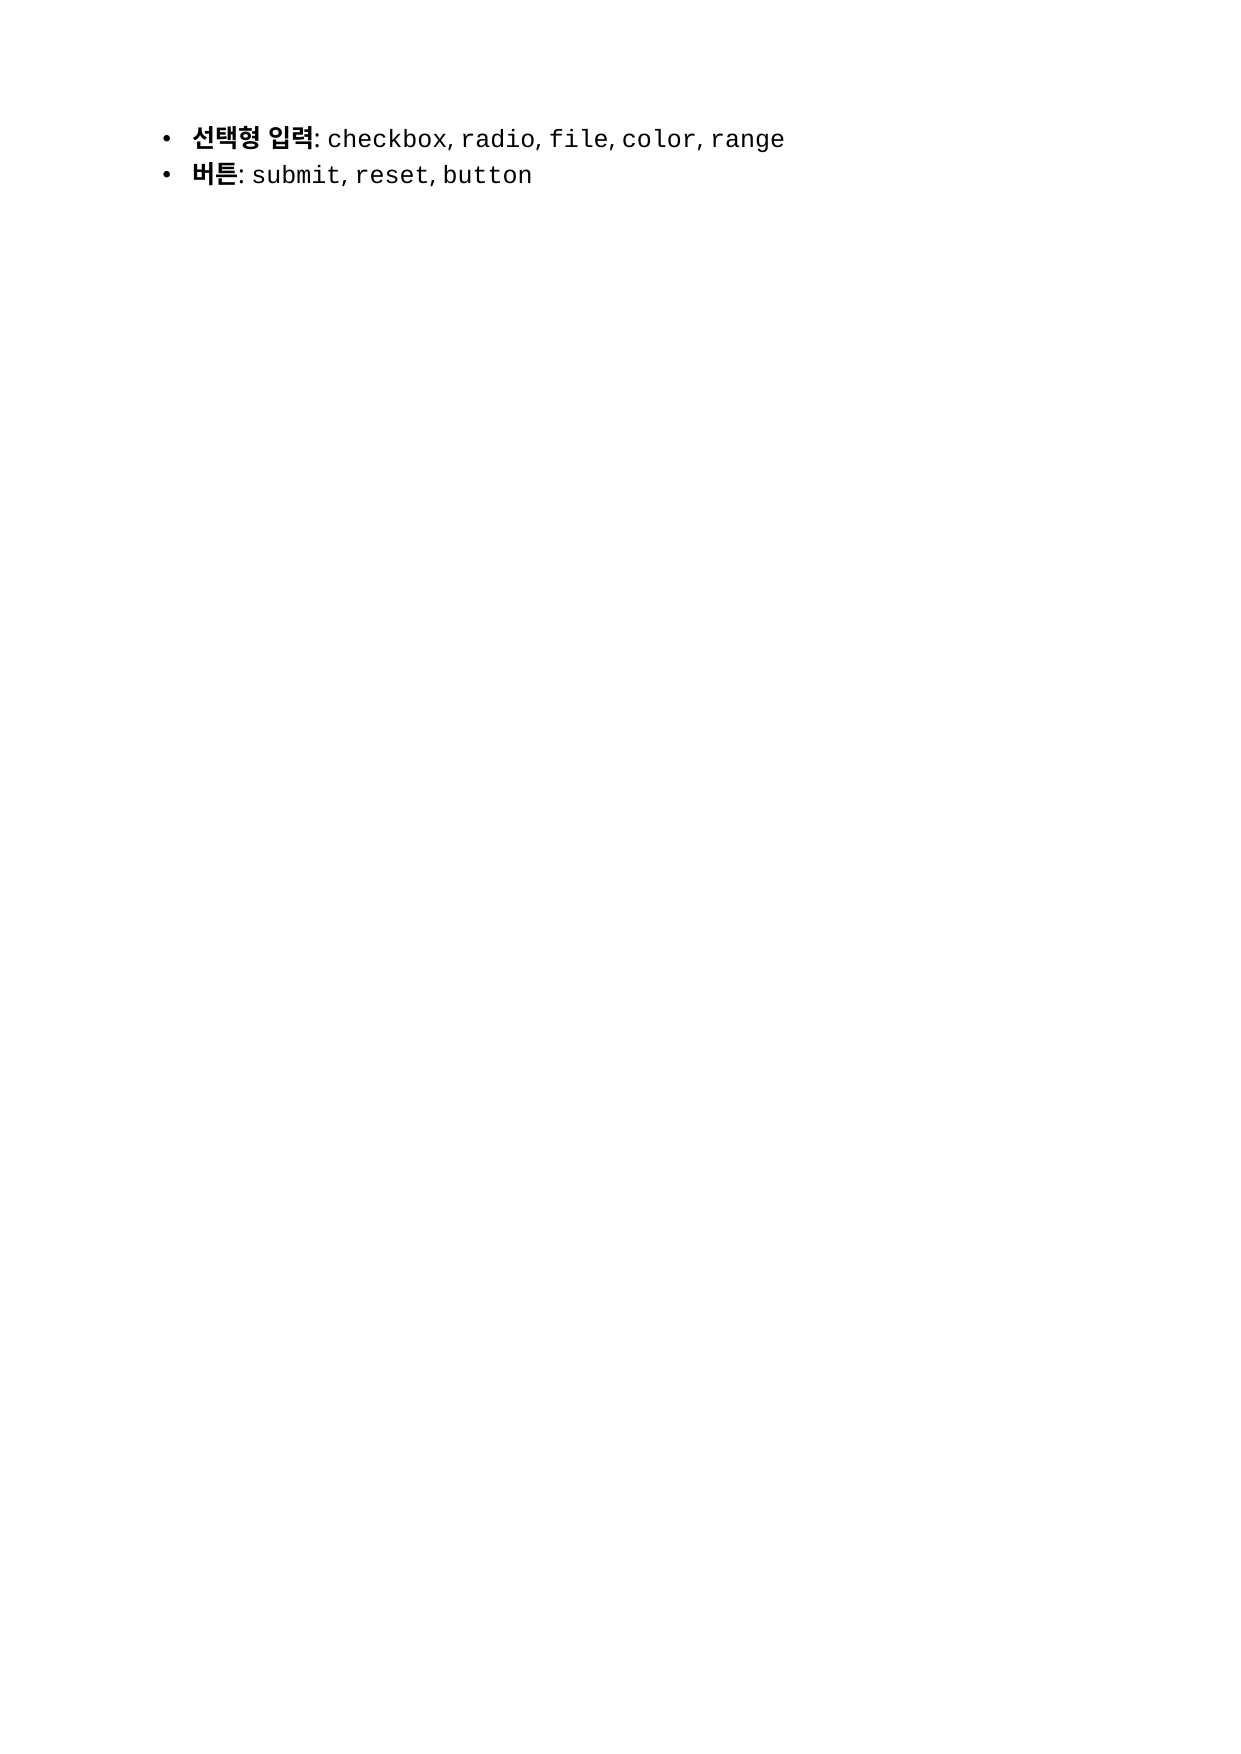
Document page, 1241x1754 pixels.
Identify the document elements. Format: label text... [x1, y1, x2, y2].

list 버튼: submit, reset, button [162, 154, 1122, 191]
list 선택형 입력: checkbox, radio, file, color, range [162, 118, 1122, 154]
